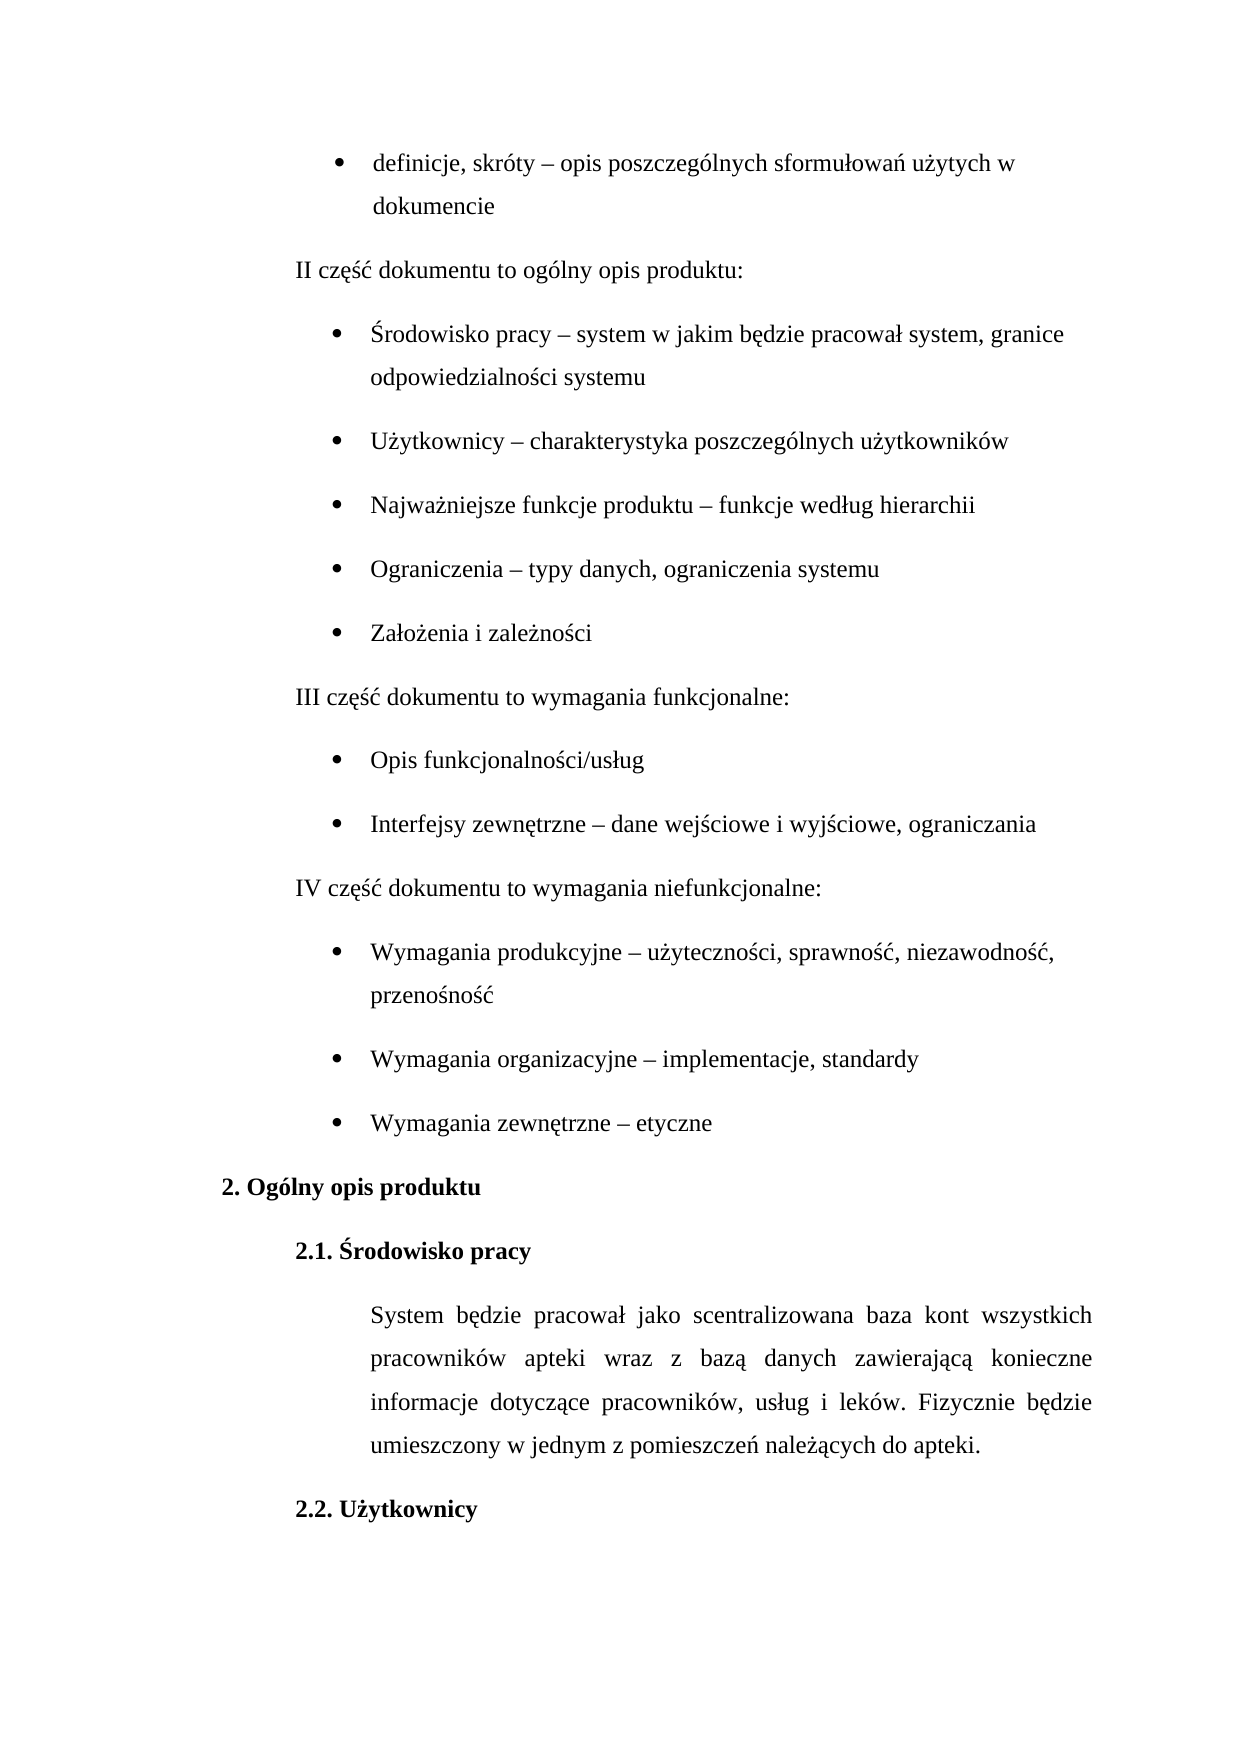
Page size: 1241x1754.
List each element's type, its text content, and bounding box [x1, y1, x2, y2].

list Ograniczenia – typy danych, ograniczenia systemu [333, 554, 1093, 582]
list definicje, skróty – opis poszczególnych sformułowań użytych w dokumencie [335, 148, 1093, 219]
list Wymagania zewnętrzne – etyczne [333, 1108, 1093, 1137]
list 2. Ogólny opis produktu [184, 1172, 1093, 1201]
list Wymagania produkcyjne – użyteczności, sprawność, niezawodność, przenośność [333, 937, 1093, 1009]
list Opis funkcjonalności/usług [333, 746, 1093, 774]
text III część dokumentu to wymagania funkcjonalne: [295, 682, 1093, 710]
list Użytkownicy – charakterystyka poszczególnych użytkowników [333, 426, 1093, 454]
list Interfejsy zewnętrzne – dane wejściowe i wyjściowe, ograniczania [333, 809, 1093, 838]
text II część dokumentu to ogólny opis produktu: [221, 255, 1093, 283]
list Założenia i zależności [333, 618, 1093, 646]
text IV część dokumentu to wymagania niefunkcjonalne: [295, 873, 1093, 902]
list System będzie pracował jako scentralizowana baza kont wszystkich pracowników apteki wraz z bazą danych zawierającą konieczne informacje dotyczące pracowników, usług i leków. Fizycznie będzie umieszczony w jednym z pomieszczeń należących do apteki. [333, 1300, 1093, 1458]
list 2.1. Środowisko pracy [258, 1236, 1093, 1265]
list Środowisko pracy – system w jakim będzie pracował system, granice odpowiedzialności systemu [333, 319, 1093, 391]
list 2.2. Użytkownicy [258, 1494, 1093, 1522]
list Wymagania organizacyjne – implementacje, standardy [333, 1044, 1093, 1073]
list Najważniejsze funkcje produktu – funkcje według hierarchii [333, 490, 1093, 518]
